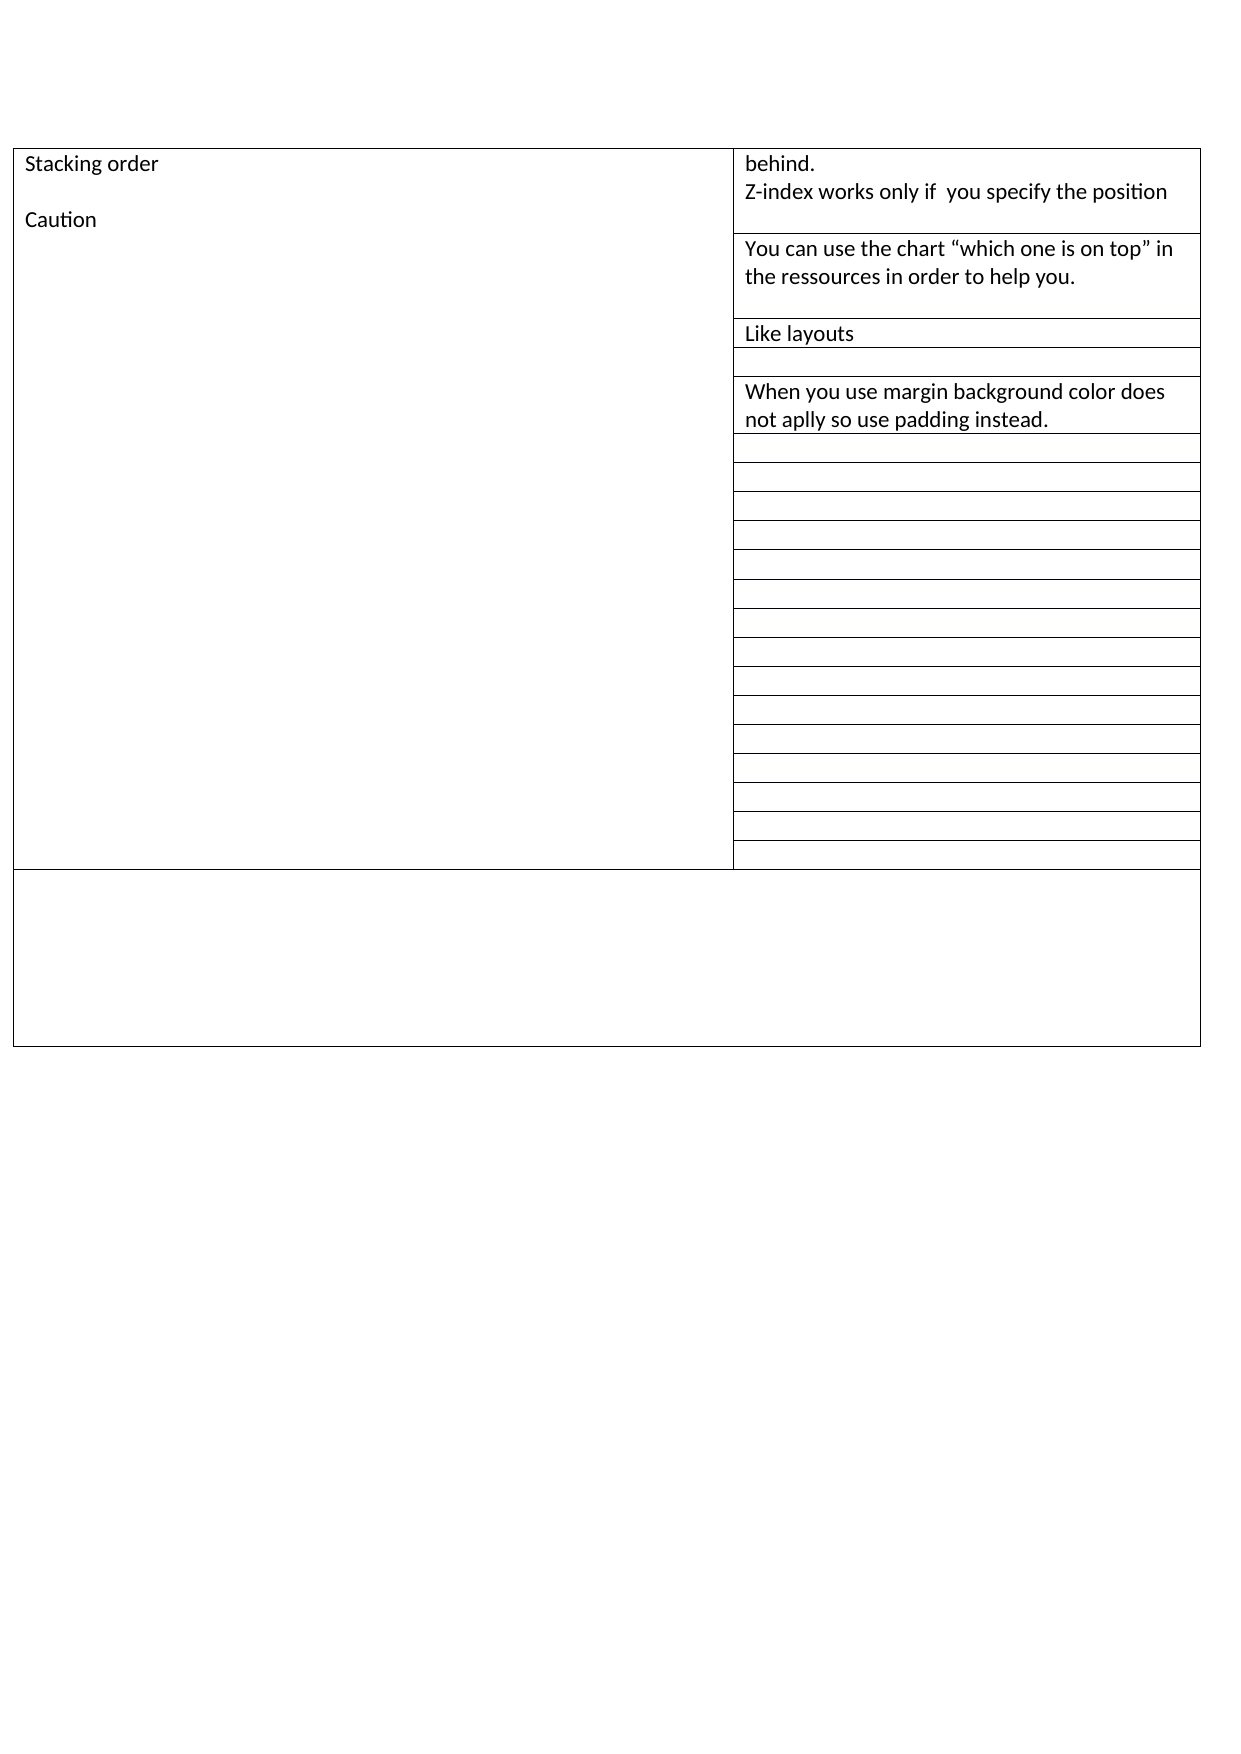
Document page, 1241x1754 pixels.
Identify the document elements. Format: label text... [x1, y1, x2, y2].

table_cell [734, 754, 1200, 782]
table_cell [734, 667, 1200, 695]
table_cell [734, 463, 1200, 491]
table_cell [734, 841, 1200, 869]
table_cell [734, 521, 1200, 549]
table_cell When you use margin background color does not aplly so use padding instead. [734, 377, 1200, 433]
table_cell [734, 550, 1200, 578]
table_cell Stacking order Caution [14, 149, 733, 869]
table_cell behind. Z-index works only if you specify the position [734, 149, 1200, 233]
table_cell [734, 609, 1200, 637]
table_cell [734, 696, 1200, 724]
table_cell [734, 580, 1200, 607]
table_cell [734, 492, 1200, 520]
table_cell [734, 434, 1200, 462]
table_cell [734, 812, 1200, 840]
table_cell Like layouts [734, 319, 1200, 347]
table_cell [734, 348, 1200, 376]
table_cell [734, 638, 1200, 666]
table_cell [14, 870, 1200, 1046]
table_cell [734, 783, 1200, 811]
table_cell [734, 725, 1200, 753]
table_cell You can use the chart “which one is on top” in the ressources in order to help you. [734, 234, 1200, 318]
